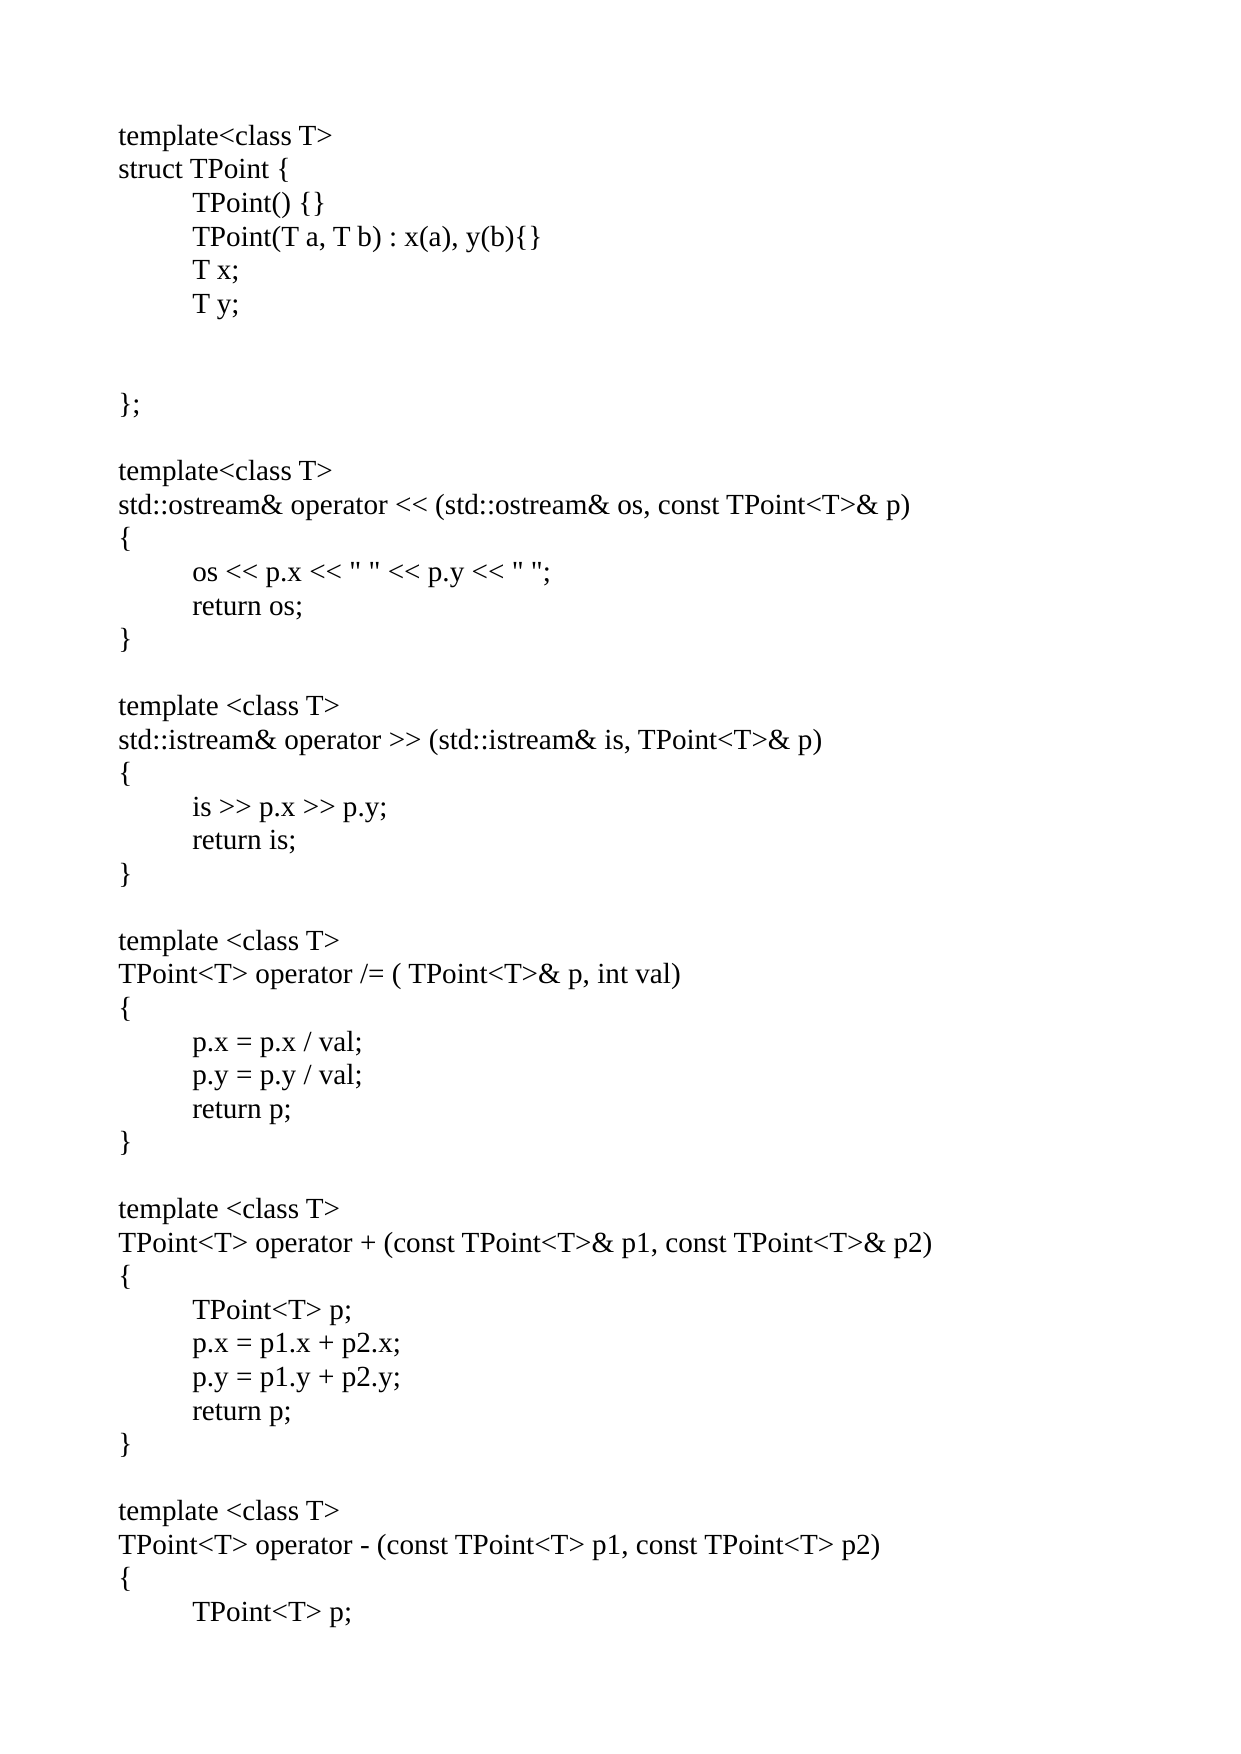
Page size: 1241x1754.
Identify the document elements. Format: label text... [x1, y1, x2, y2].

text { [118, 990, 1122, 1024]
text T x; [118, 252, 1122, 286]
text TPoint<T> operator + (const TPoint<T>& p1, const TPoint<T>& p2) [118, 1225, 1122, 1258]
text } [118, 1124, 1122, 1158]
text TPoint<T> operator - (const TPoint<T> p1, const TPoint<T> p2) [118, 1527, 1122, 1560]
text TPoint<T> operator /= ( TPoint<T>& p, int val) [118, 957, 1122, 990]
text return is; [118, 822, 1122, 856]
text std::ostream& operator << (std::ostream& os, const TPoint<T>& p) [118, 487, 1122, 521]
text template<class T> [118, 118, 1122, 152]
text template <class T> [118, 923, 1122, 957]
text { [118, 755, 1122, 789]
text struct TPoint { [118, 152, 1122, 185]
text p.y = p.y / val; [118, 1057, 1122, 1091]
text TPoint(T a, T b) : x(a), y(b){} [118, 219, 1122, 252]
text template <class T> [118, 1493, 1122, 1527]
text { [118, 1258, 1122, 1292]
text return p; [118, 1393, 1122, 1426]
text is >> p.x >> p.y; [118, 789, 1122, 822]
text std::istream& operator >> (std::istream& is, TPoint<T>& p) [118, 722, 1122, 755]
text } [118, 621, 1122, 655]
text { [118, 521, 1122, 554]
text { [118, 1560, 1122, 1594]
text template<class T> [118, 453, 1122, 487]
text TPoint<T> p; [118, 1292, 1122, 1326]
text } [118, 1426, 1122, 1460]
text } [118, 856, 1122, 889]
text os << p.x << " " << p.y << " "; [118, 554, 1122, 588]
text }; [118, 386, 1122, 420]
text return os; [118, 588, 1122, 621]
text TPoint() {} [118, 185, 1122, 219]
text return p; [118, 1091, 1122, 1124]
text T y; [118, 286, 1122, 319]
text p.x = p1.x + p2.x; [118, 1326, 1122, 1359]
text template <class T> [118, 1191, 1122, 1225]
text TPoint<T> p; [118, 1594, 1122, 1627]
text template <class T> [118, 688, 1122, 722]
text p.x = p.x / val; [118, 1024, 1122, 1057]
text p.y = p1.y + p2.y; [118, 1359, 1122, 1393]
